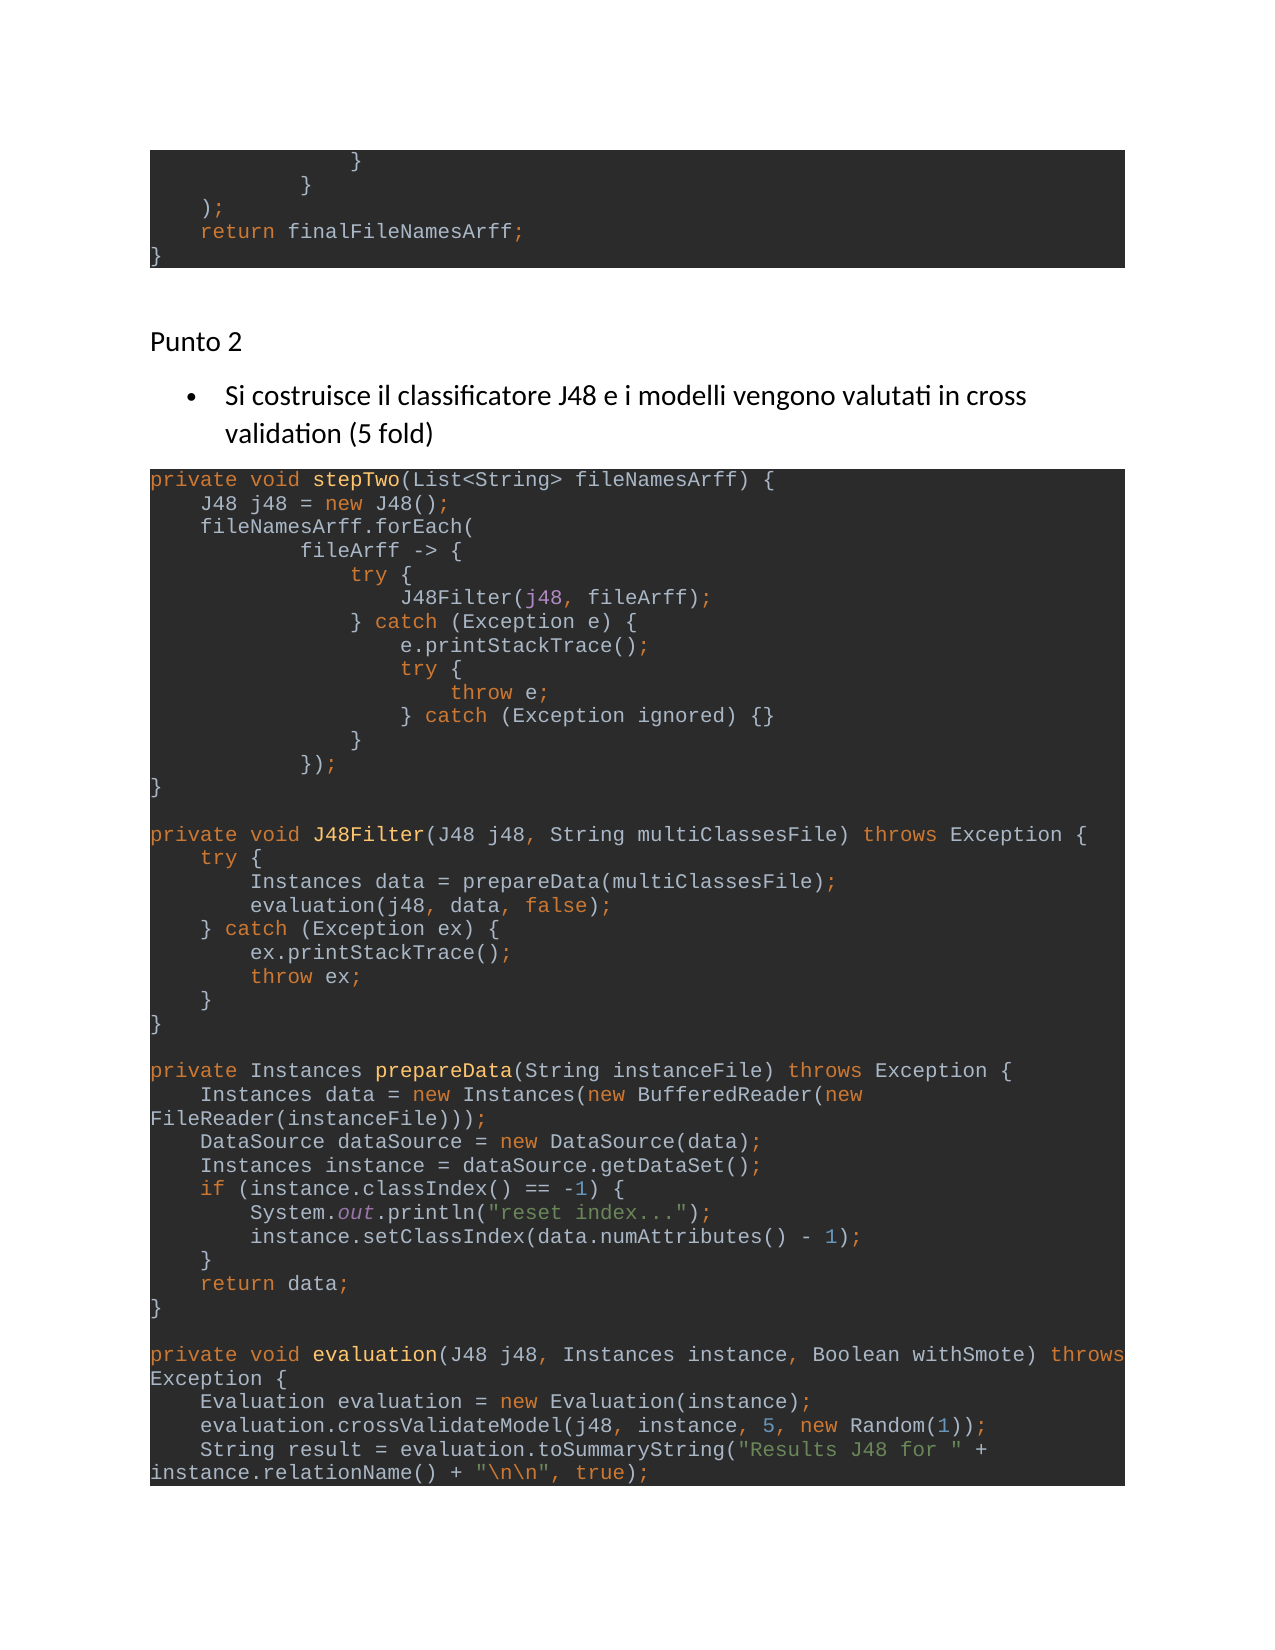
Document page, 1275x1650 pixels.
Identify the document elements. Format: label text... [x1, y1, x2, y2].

text private void J48Filter(J48 j48, String multiClassesFile) throws Exception { try { Instances data = prepareData(multiClassesFile); evaluation(j48, data, false); } catch (Exception ex) { ex.printStackTrace(); throw ex; } } [150, 824, 1125, 1037]
list Si costruisce il classificatore J48 e i modelli vengono valutati in cross validation (5 fold) [187, 377, 1125, 450]
text Punto 2 [150, 323, 1125, 358]
text private void evaluation(J48 j48, Instances instance, Boolean withSmote) throws Exception { Evaluation evaluation = new Evaluation(instance); evaluation.crossValidateModel(j48, instance, 5, new Random(1)); String result = evaluation.toSummaryString("Results J48 for " + instance.relationName() + "\n\n", true); [150, 1344, 1125, 1486]
text private void stepTwo(List<String> fileNamesArff) { J48 j48 = new J48(); fileNamesArff.forEach( fileArff -> { try { J48Filter(j48, fileArff); } catch (Exception e) { e.printStackTrace(); try { throw e; } catch (Exception ignored) {} } }); } [150, 469, 1125, 800]
text } } ); return finalFileNamesArff; } [150, 150, 1125, 268]
text private Instances prepareData(String instanceFile) throws Exception { Instances data = new Instances(new BufferedReader(new FileReader(instanceFile))); DataSource dataSource = new DataSource(data); Instances instance = dataSource.getDataSet(); if (instance.classIndex() == -1) { System.out.println("reset index..."); instance.setClassIndex(data.numAttributes() - 1); } return data; } [150, 1060, 1125, 1320]
